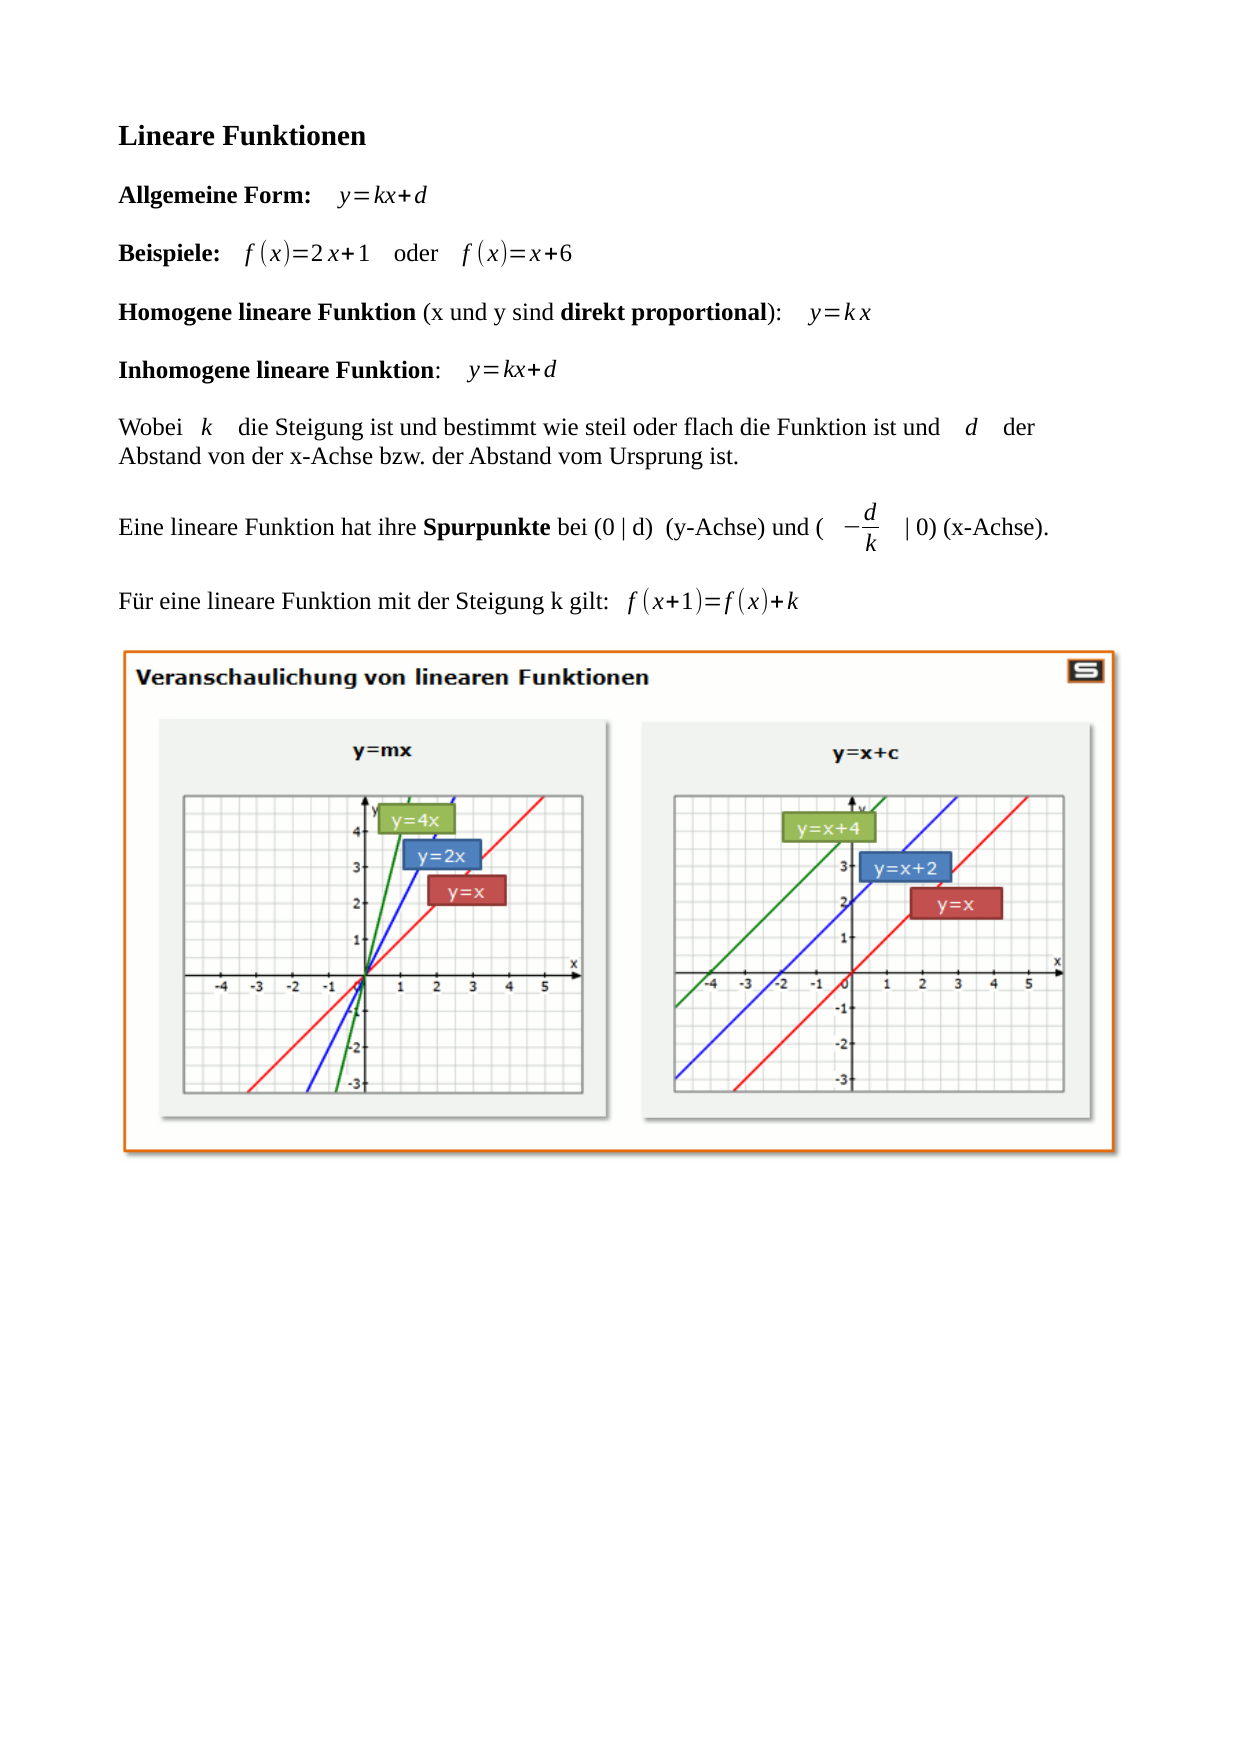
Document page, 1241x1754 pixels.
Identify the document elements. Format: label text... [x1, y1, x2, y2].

text Allgemeine Form: [118, 180, 1122, 209]
text Eine lineare Funktion hat ihre Spurpunkte bei (0 | d) (y-Achse) und ( | 0) (x-Achse). [118, 498, 1122, 557]
picture [118, 645, 1123, 1162]
text Beispiele: oder [118, 238, 1122, 268]
text Homogene lineare Funktion (x und y sind direkt proportional): [118, 297, 1122, 326]
text Lineare Funktionen [118, 118, 1122, 152]
text Für eine lineare Funktion mit der Steigung k gilt: [118, 586, 1122, 617]
text Wobei die Steigung ist und bestimmt wie steil oder flach die Funktion ist und der Abstand von der x-Achse bzw. der Abstand vom Ursprung ist. [118, 412, 1122, 470]
text Inhomogene lineare Funktion: [118, 355, 1122, 383]
